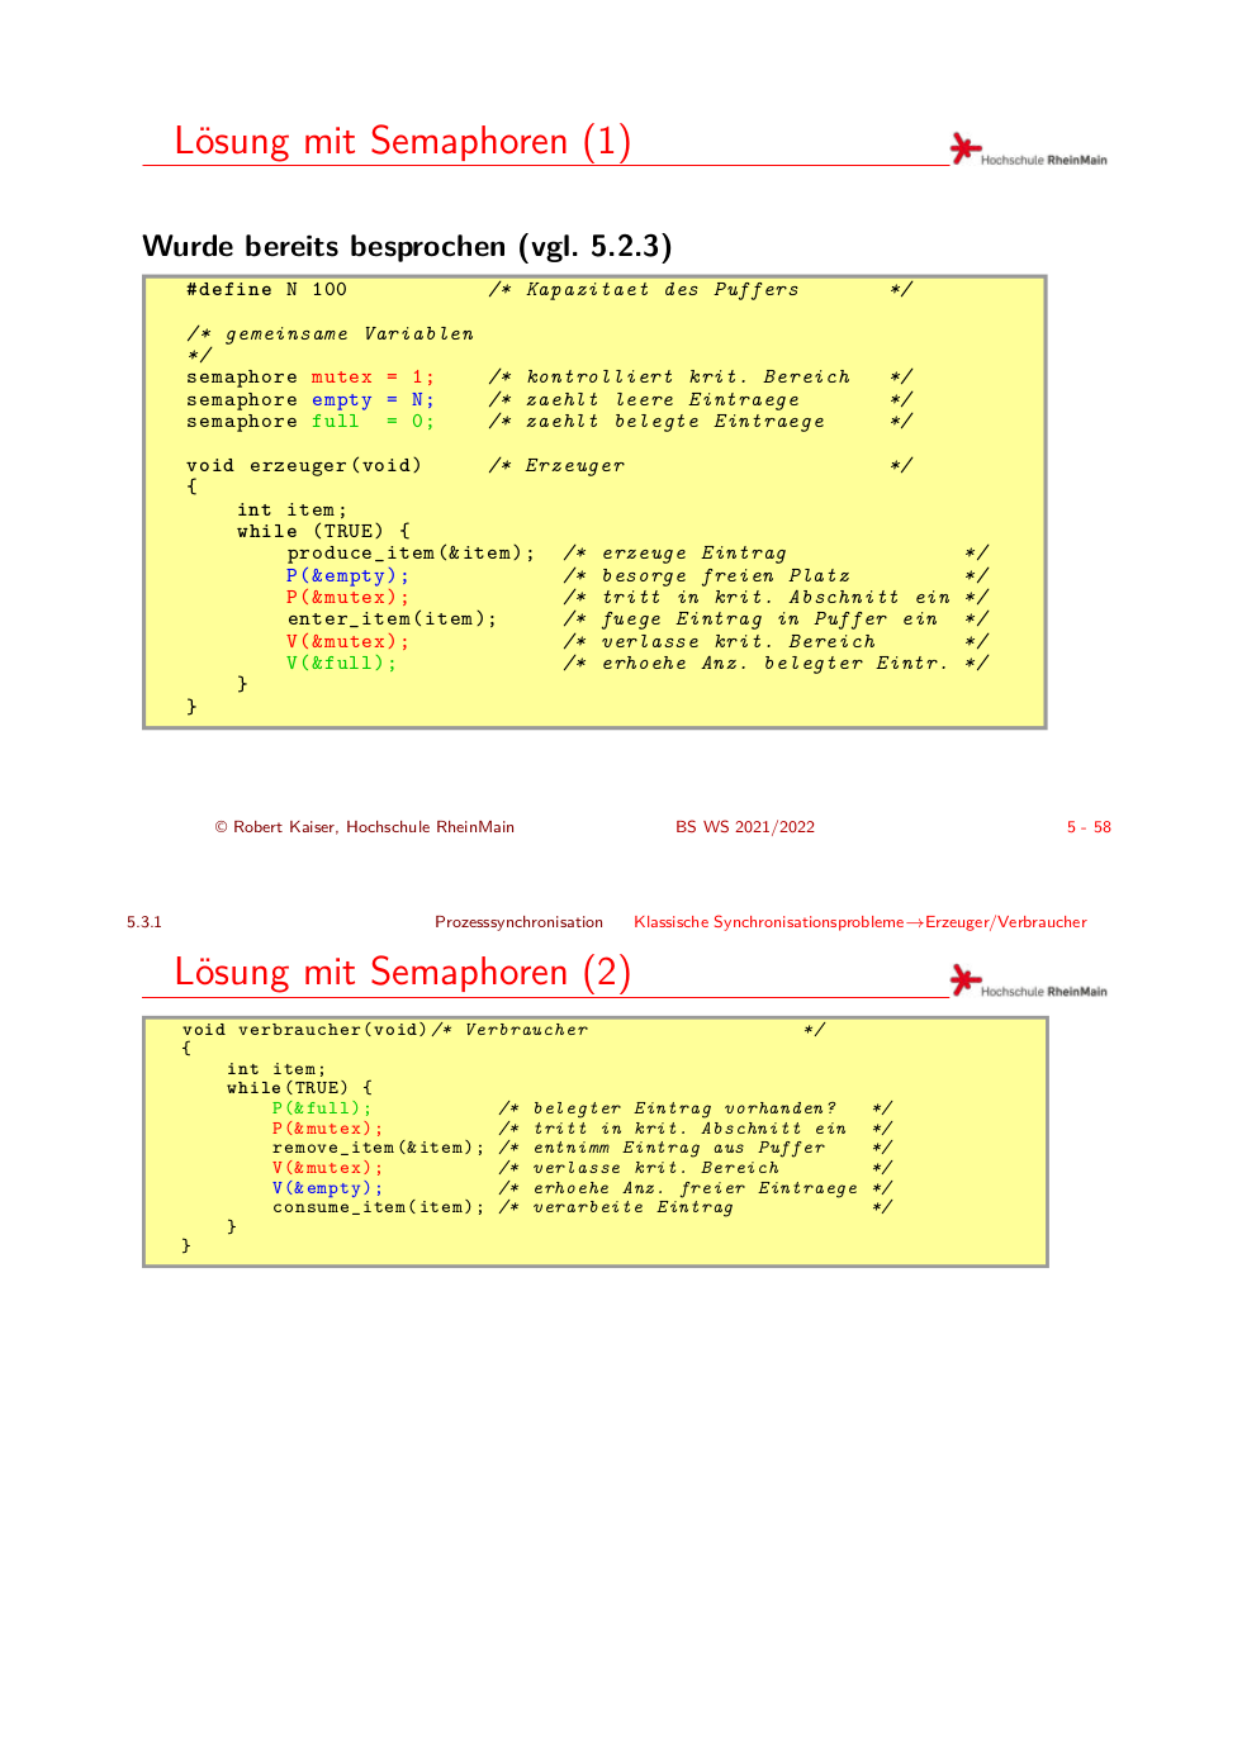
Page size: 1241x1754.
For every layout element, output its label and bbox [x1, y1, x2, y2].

picture [118, 118, 1123, 1277]
